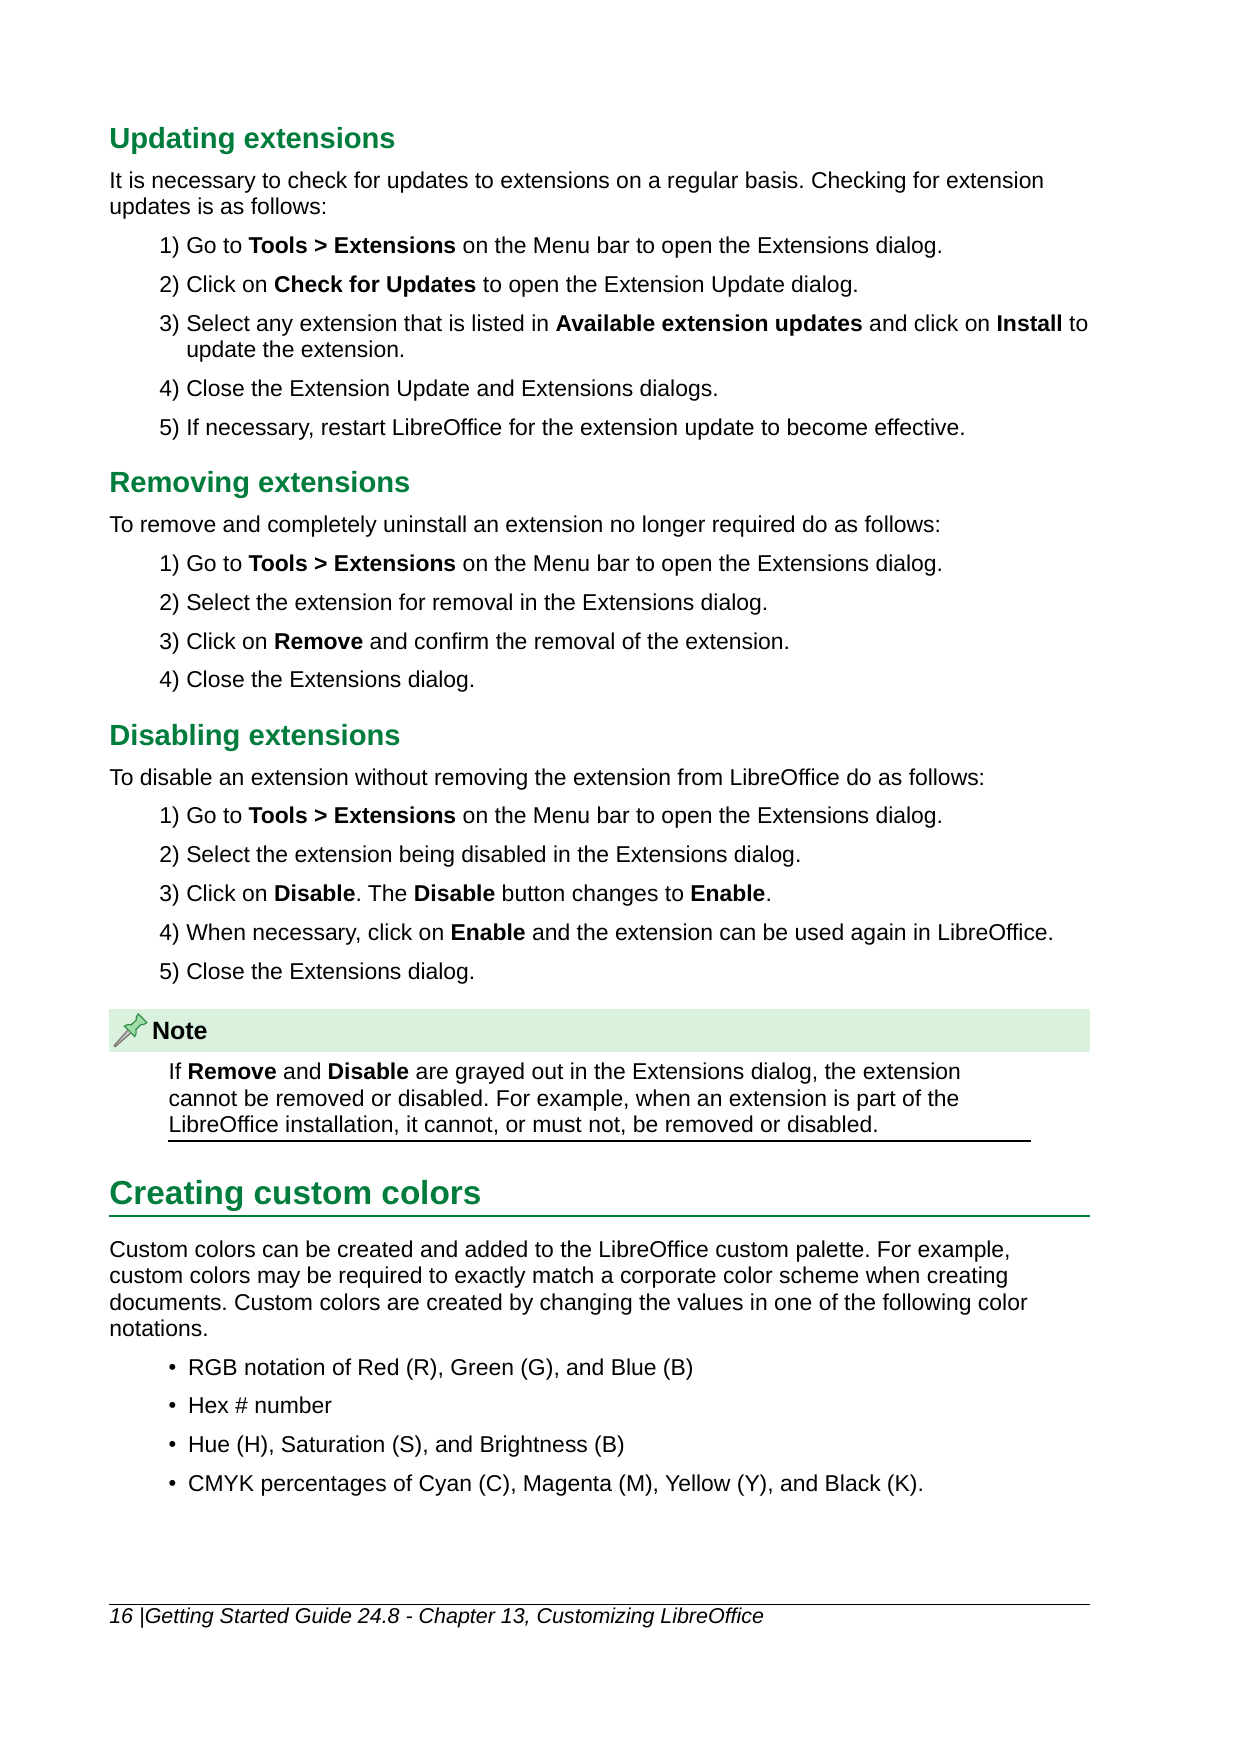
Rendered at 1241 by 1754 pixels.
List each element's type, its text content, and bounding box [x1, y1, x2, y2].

list Click on Disable. The Disable button changes to Enable. [186, 880, 1090, 906]
subtitle Disabling extensions [109, 718, 1090, 751]
list When necessary, click on Enable and the extension can be used again in LibreOffice. [186, 919, 1090, 945]
list To disable an extension without removing the extension from LibreOffice do as follows: [109, 763, 1090, 790]
list Close the Extension Update and Extensions dialogs. [186, 375, 1090, 401]
list Custom colors can be created and added to the LibreOffice custom palette. For example, custom colors may be required to exactly match a corporate color scheme when creating documents. Custom colors are created by changing the values in one of the following color notations. [109, 1236, 1090, 1341]
list CMYK percentages of Cyan (C), Magenta (M), Yellow (Y), and Black (K). [168, 1470, 1090, 1497]
list Go to Tools > Extensions on the Menu bar to open the Extensions dialog. [186, 232, 1090, 258]
list Select the extension for removal in the Extensions dialog. [186, 589, 1090, 615]
subtitle Updating extensions [109, 121, 1090, 154]
list Hue (H), Saturation (S), and Brightness (B) [168, 1431, 1090, 1458]
list Hex # number [168, 1392, 1090, 1419]
list Select any extension that is listed in Available extension updates and click on Install to update the extension. [186, 310, 1090, 363]
list Click on Remove and confirm the removal of the extension. [186, 628, 1090, 654]
text If Remove and Disable are grayed out in the Extensions dialog, the extension cannot be removed or disabled. For example, when an extension is part of the LibreOffice installation, it cannot, or must not, be removed or disabled. [168, 1058, 1031, 1140]
list Close the Extensions dialog. [186, 958, 1090, 984]
list RGB notation of Red (R), Green (G), and Blue (B) [168, 1354, 1090, 1380]
list If necessary, restart LibreOffice for the extension update to become effective. [186, 414, 1090, 440]
subtitle Note [109, 1009, 1090, 1052]
list Go to Tools > Extensions on the Menu bar to open the Extensions dialog. [186, 550, 1090, 576]
list It is necessary to check for updates to extensions on a regular basis. Checking for extension updates is as follows: [109, 167, 1090, 220]
list Go to Tools > Extensions on the Menu bar to open the Extensions dialog. [186, 802, 1090, 829]
subtitle Creating custom colors [109, 1173, 1090, 1215]
list Select the extension being disabled in the Extensions dialog. [186, 841, 1090, 868]
list Close the Extensions dialog. [186, 666, 1090, 693]
list To remove and completely uninstall an extension no longer required do as follows: [109, 511, 1090, 537]
list Click on Check for Updates to open the Extension Update dialog. [186, 271, 1090, 297]
subtitle Removing extensions [109, 465, 1090, 499]
